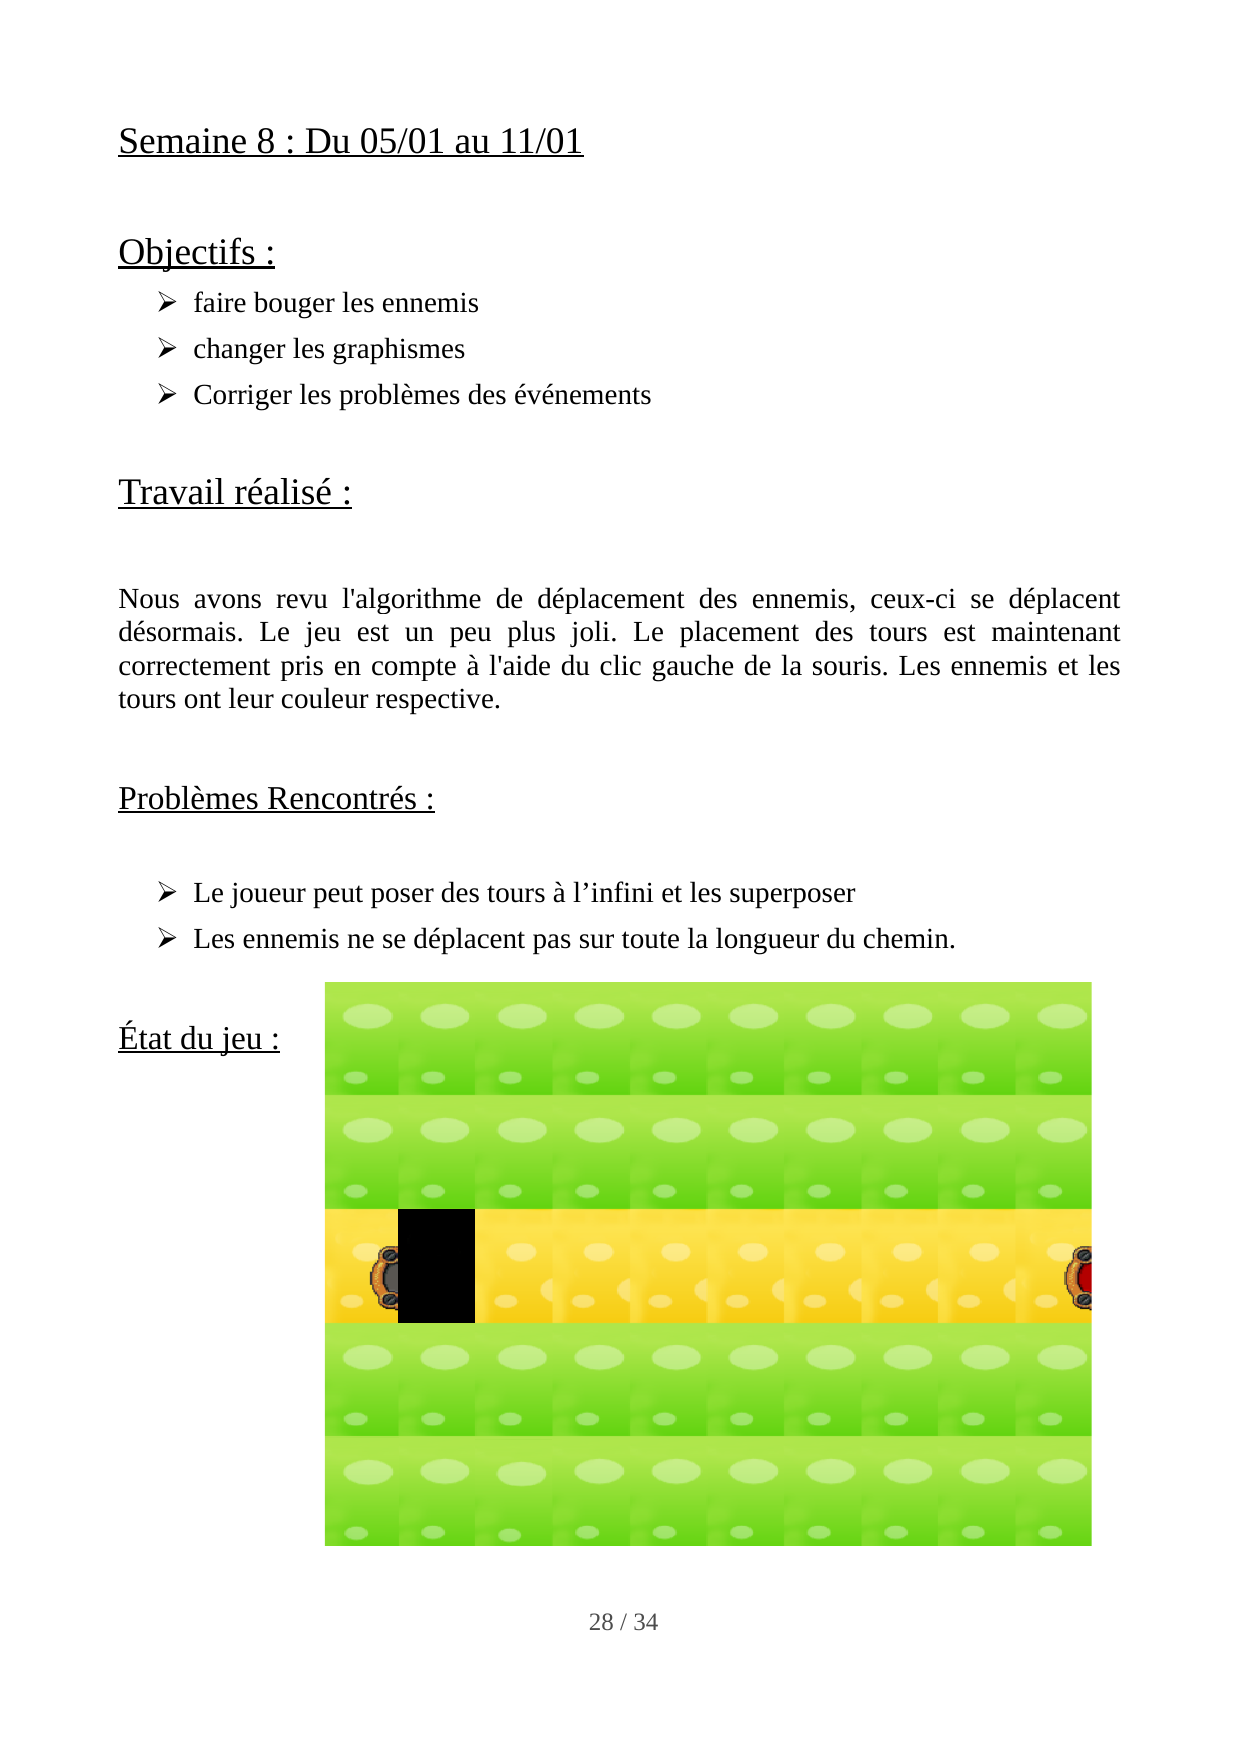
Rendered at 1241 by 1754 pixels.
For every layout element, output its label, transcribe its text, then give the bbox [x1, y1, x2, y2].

text Nous avons revu l'algorithme de déplacement des ennemis, ceux-ci se déplacent désormais. Le jeu est un peu plus joli. Le placement des tours est maintenant correctement pris en compte à l'aide du clic gauche de la souris. Les ennemis et les tours ont leur couleur respective. [118, 581, 1122, 715]
list faire bouger les ennemis [156, 285, 1122, 319]
text Semaine 8 : Du 05/01 au 11/01 [118, 118, 1122, 161]
list Corriger les problèmes des événements [156, 377, 1122, 411]
text [1092, 1018, 1122, 1057]
text État du jeu : [118, 1018, 324, 1057]
picture [324, 982, 1092, 1546]
list Le joueur peut poser des tours à l’infini et les superposer [156, 875, 1122, 909]
text Problèmes Rencontrés : [118, 778, 1122, 817]
list Les ennemis ne se déplacent pas sur toute la longueur du chemin. [156, 921, 1122, 955]
text Objectifs : [118, 229, 1122, 272]
list changer les graphismes [156, 331, 1122, 365]
text Travail réalisé : [118, 469, 1122, 513]
